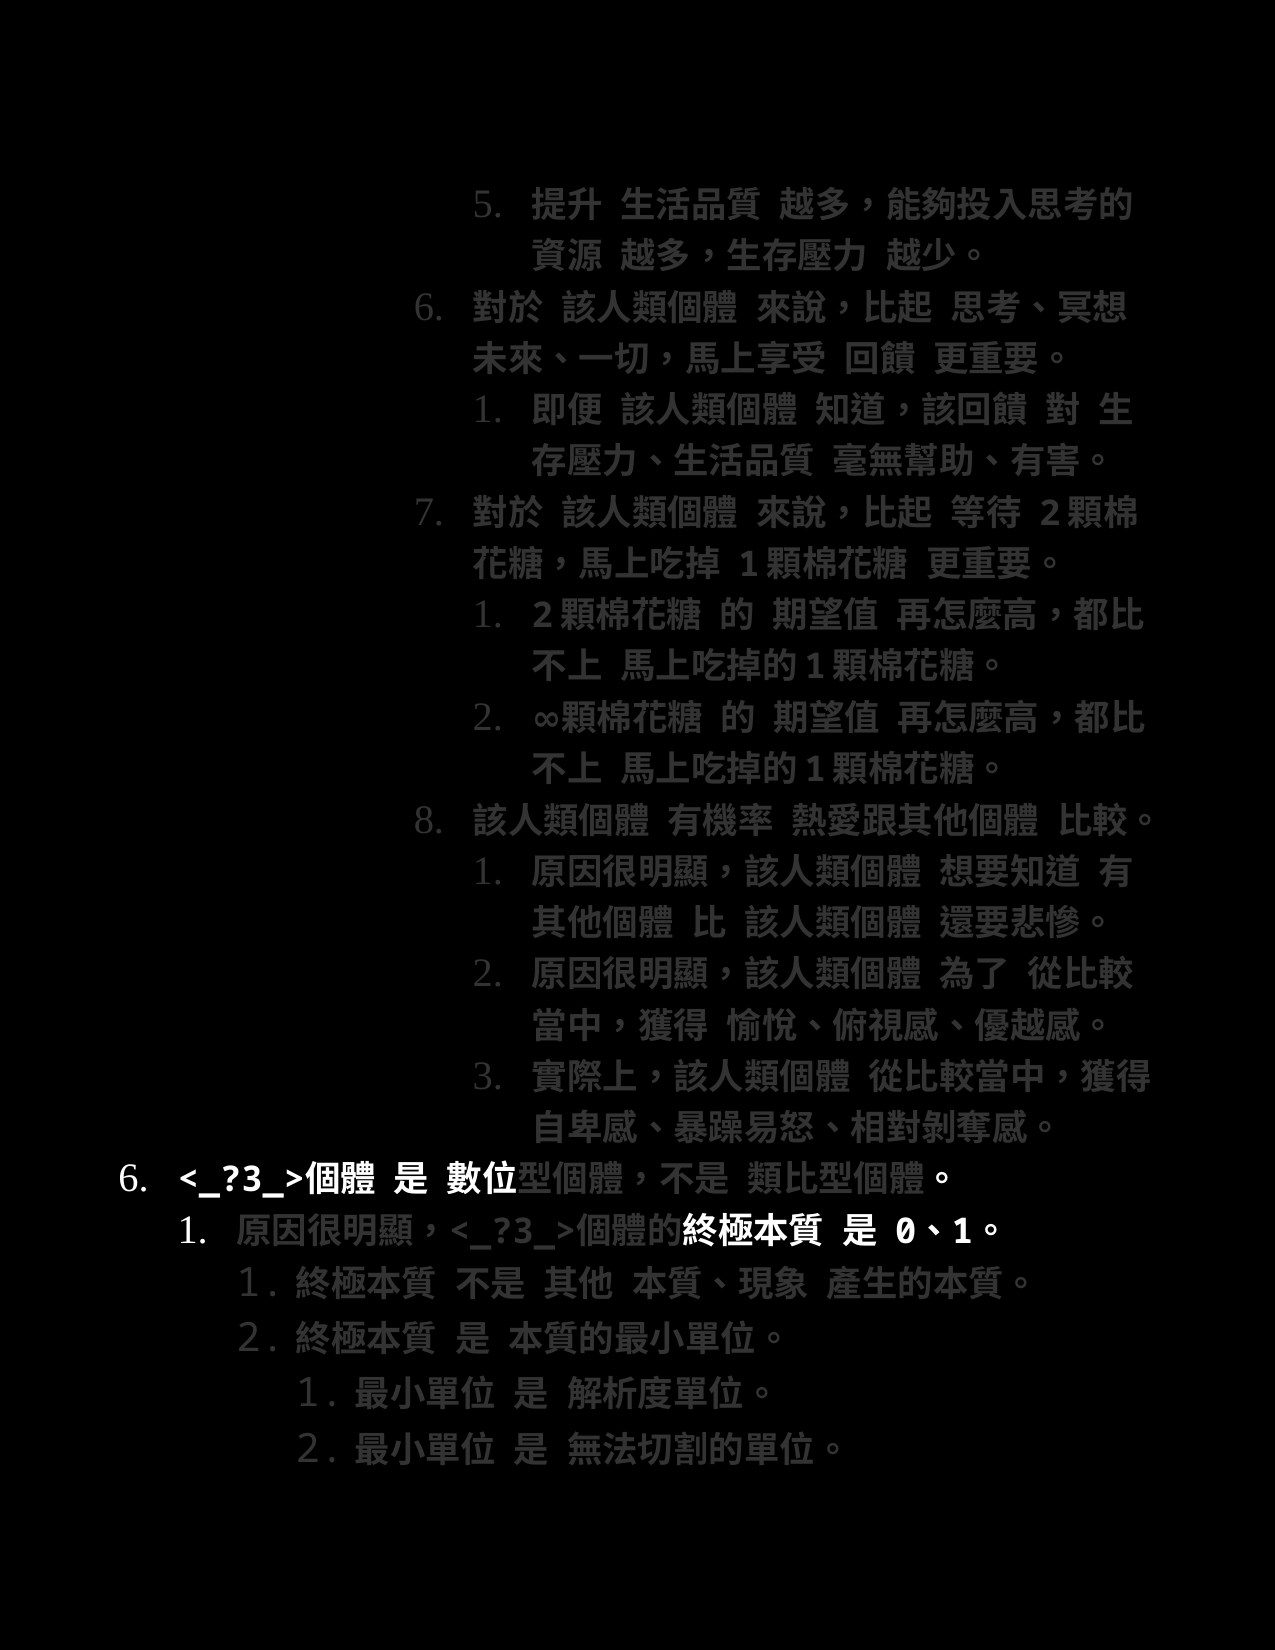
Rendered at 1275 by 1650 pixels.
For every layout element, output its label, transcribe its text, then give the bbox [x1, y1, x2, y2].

list 提升 生活品質 越多，能夠投入思考的資源 越多，生存壓力 越少。 [472, 176, 1157, 279]
list 實際上，該人類個體 從比較當中，獲得 自卑感、暴躁易怒、相對剝奪感。 [472, 1048, 1157, 1151]
list 該人類個體 有機率 熱愛跟其他個體 比較。 [413, 792, 1157, 843]
list 原因很明顯，該人類個體 想要知道 有其他個體 比 該人類個體 還要悲慘。 [472, 843, 1157, 946]
list 終極本質 不是 其他 本質、現象 產生的本質。 [236, 1253, 1157, 1308]
list 對於 該人類個體 來說，比起 等待 2顆棉花糖，馬上吃掉 1顆棉花糖 更重要。 [413, 484, 1157, 587]
list 原因很明顯，該人類個體 為了 從比較當中，獲得 愉悅、俯視感、優越感。 [472, 946, 1157, 1048]
list ∞顆棉花糖 的 期望值 再怎麼高，都比不上 馬上吃掉的1顆棉花糖。 [472, 689, 1157, 792]
list 終極本質 是 本質的最小單位。 [236, 1308, 1157, 1364]
list 即便 該人類個體 知道，該回饋 對 生存壓力、生活品質 毫無幫助、有害。 [472, 381, 1157, 484]
list 最小單位 是 解析度單位。 [295, 1364, 1157, 1419]
list 原因很明顯，<_?3_>個體的終極本質 是 0、1。 [177, 1202, 1157, 1253]
list <_?3_>個體 是 數位型個體，不是 類比型個體。 [118, 1151, 1157, 1202]
list 最小單位 是 無法切割的單位。 [295, 1419, 1157, 1474]
list 2顆棉花糖 的 期望值 再怎麼高，都比不上 馬上吃掉的1顆棉花糖。 [472, 587, 1157, 689]
list 對於 該人類個體 來說，比起 思考、冥想 未來、一切，馬上享受 回饋 更重要。 [413, 279, 1157, 381]
